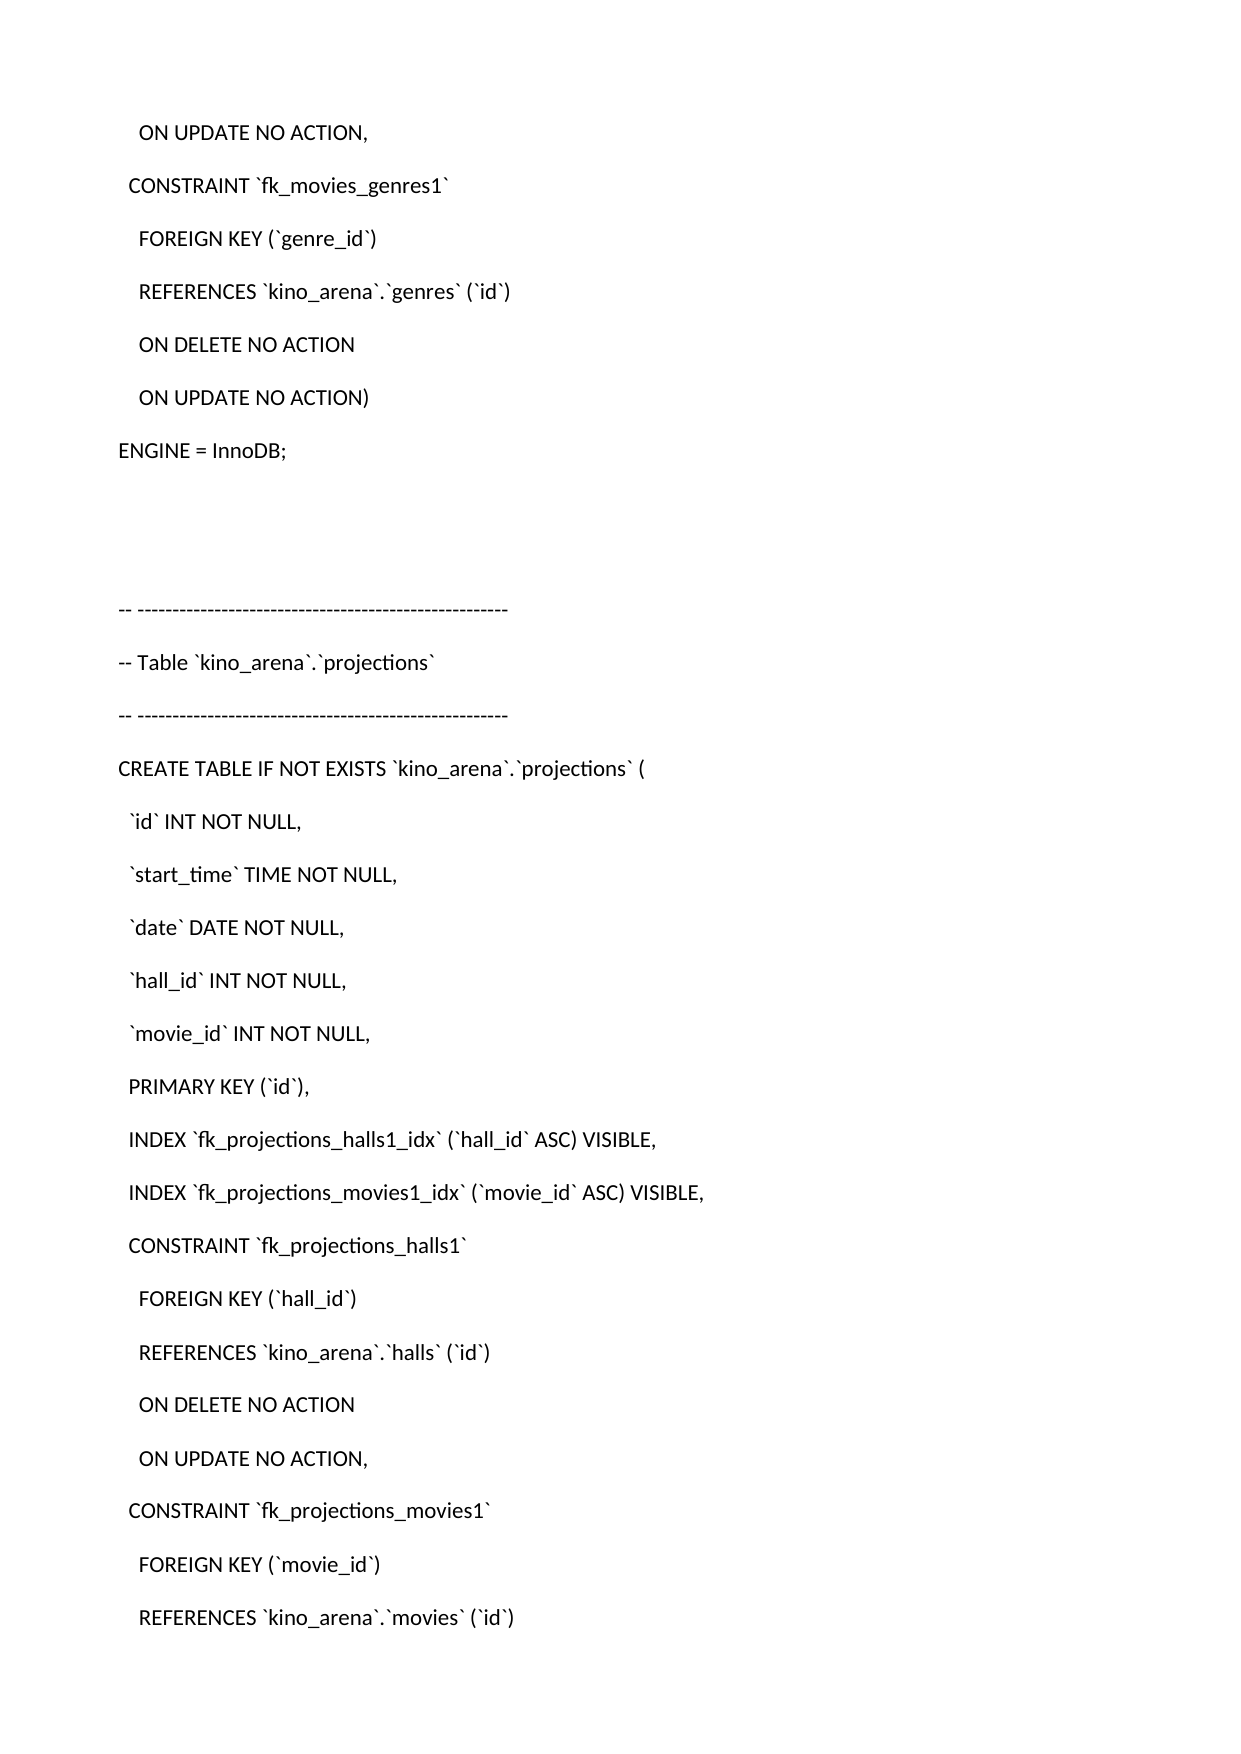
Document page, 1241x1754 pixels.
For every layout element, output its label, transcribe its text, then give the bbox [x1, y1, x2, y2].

text REFERENCES `kino_arena`.`movies` (`id`) [118, 1603, 1122, 1631]
text ENGINE = InnoDB; [118, 436, 1122, 464]
text ON UPDATE NO ACTION, [118, 1444, 1122, 1472]
text -- ----------------------------------------------------- [118, 701, 1122, 729]
text `start_time` TIME NOT NULL, [118, 860, 1122, 888]
text -- Table `kino_arena`.`projections` [118, 648, 1122, 676]
text ON UPDATE NO ACTION) [118, 383, 1122, 411]
text `date` DATE NOT NULL, [118, 913, 1122, 941]
text PRIMARY KEY (`id`), [118, 1072, 1122, 1101]
text CREATE TABLE IF NOT EXISTS `kino_arena`.`projections` ( [118, 754, 1122, 782]
text `id` INT NOT NULL, [118, 807, 1122, 835]
text INDEX `fk_projections_halls1_idx` (`hall_id` ASC) VISIBLE, [118, 1126, 1122, 1153]
text CONSTRAINT `fk_movies_genres1` [118, 171, 1122, 199]
text REFERENCES `kino_arena`.`halls` (`id`) [118, 1338, 1122, 1366]
text REFERENCES `kino_arena`.`genres` (`id`) [118, 277, 1122, 305]
text FOREIGN KEY (`genre_id`) [118, 224, 1122, 252]
text `hall_id` INT NOT NULL, [118, 966, 1122, 994]
text -- ----------------------------------------------------- [118, 595, 1122, 623]
text ON DELETE NO ACTION [118, 1391, 1122, 1419]
text `movie_id` INT NOT NULL, [118, 1019, 1122, 1047]
text CONSTRAINT `fk_projections_halls1` [118, 1232, 1122, 1259]
text INDEX `fk_projections_movies1_idx` (`movie_id` ASC) VISIBLE, [118, 1178, 1122, 1207]
text ON DELETE NO ACTION [118, 330, 1122, 358]
text FOREIGN KEY (`hall_id`) [118, 1284, 1122, 1313]
text FOREIGN KEY (`movie_id`) [118, 1550, 1122, 1578]
text ON UPDATE NO ACTION, [118, 118, 1122, 146]
text CONSTRAINT `fk_projections_movies1` [118, 1497, 1122, 1525]
